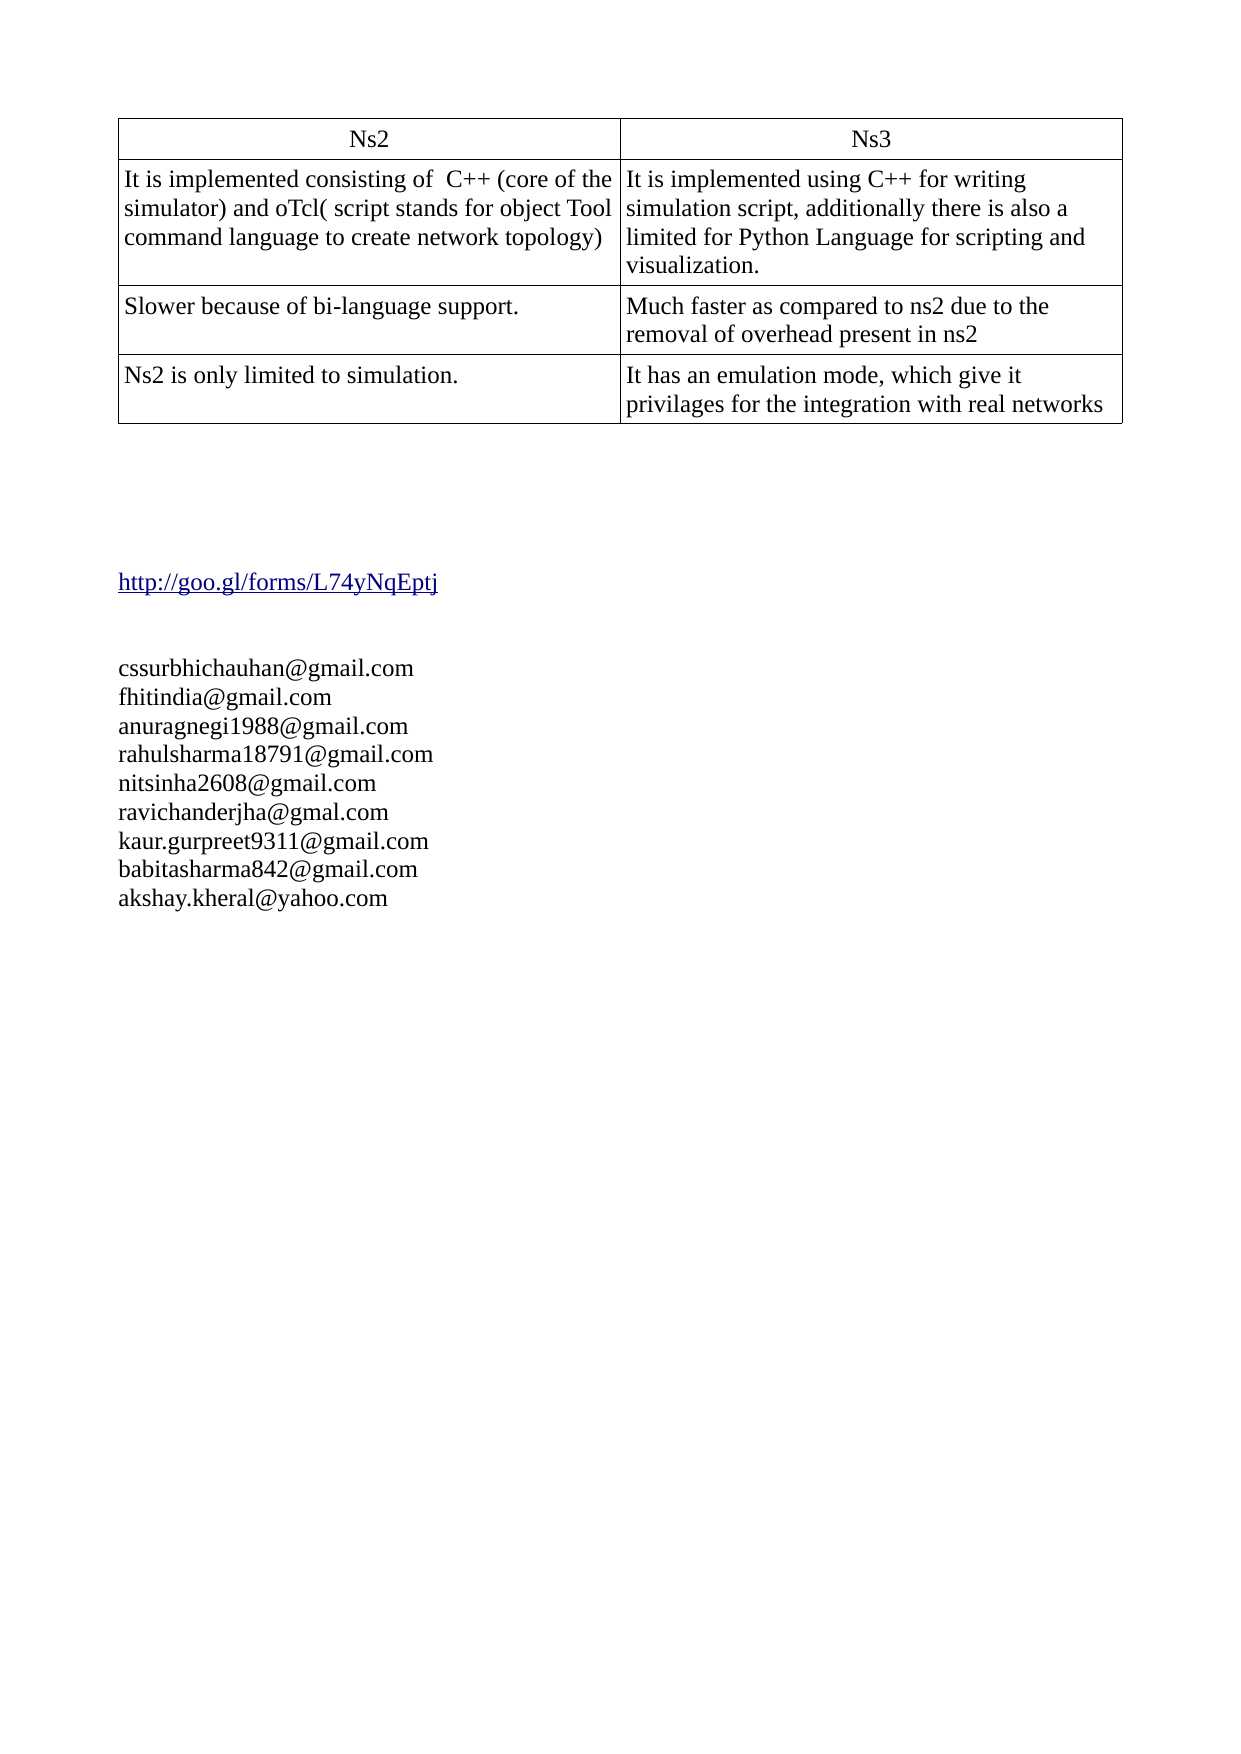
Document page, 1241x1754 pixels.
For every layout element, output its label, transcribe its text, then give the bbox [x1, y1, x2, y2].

text nitsinha2608@gmail.com [118, 768, 1122, 797]
table_header Ns2 [119, 119, 620, 158]
table_cell Slower because of bi-language support. [119, 286, 620, 354]
table_cell It has an emulation mode, which give it privilages for the integration with real networks [621, 355, 1122, 423]
table_cell It is implemented consisting of C++ (core of the simulator) and oTcl( script stands for object Tool command language to create network topology) [119, 160, 620, 285]
text fhitindia@gmail.com [118, 682, 1122, 711]
text ravichanderjha@gmal.com [118, 797, 1122, 826]
text rahulsharma18791@gmail.com [118, 739, 1122, 768]
table_cell Much faster as compared to ns2 due to the removal of overhead present in ns2 [621, 286, 1122, 354]
text cssurbhichauhan@gmail.com [118, 653, 1122, 682]
text http://goo.gl/forms/L74yNqEptj [118, 567, 1122, 596]
table_cell Ns2 is only limited to simulation. [119, 355, 620, 423]
text akshay.kheral@yahoo.com [118, 883, 1122, 912]
text babitasharma842@gmail.com [118, 854, 1122, 883]
table_cell It is implemented using C++ for writing simulation script, additionally there is also a limited for Python Language for scripting and visualization. [621, 160, 1122, 285]
text anuragnegi1988@gmail.com [118, 711, 1122, 739]
table_header Ns3 [621, 119, 1122, 158]
text kaur.gurpreet9311@gmail.com [118, 826, 1122, 854]
